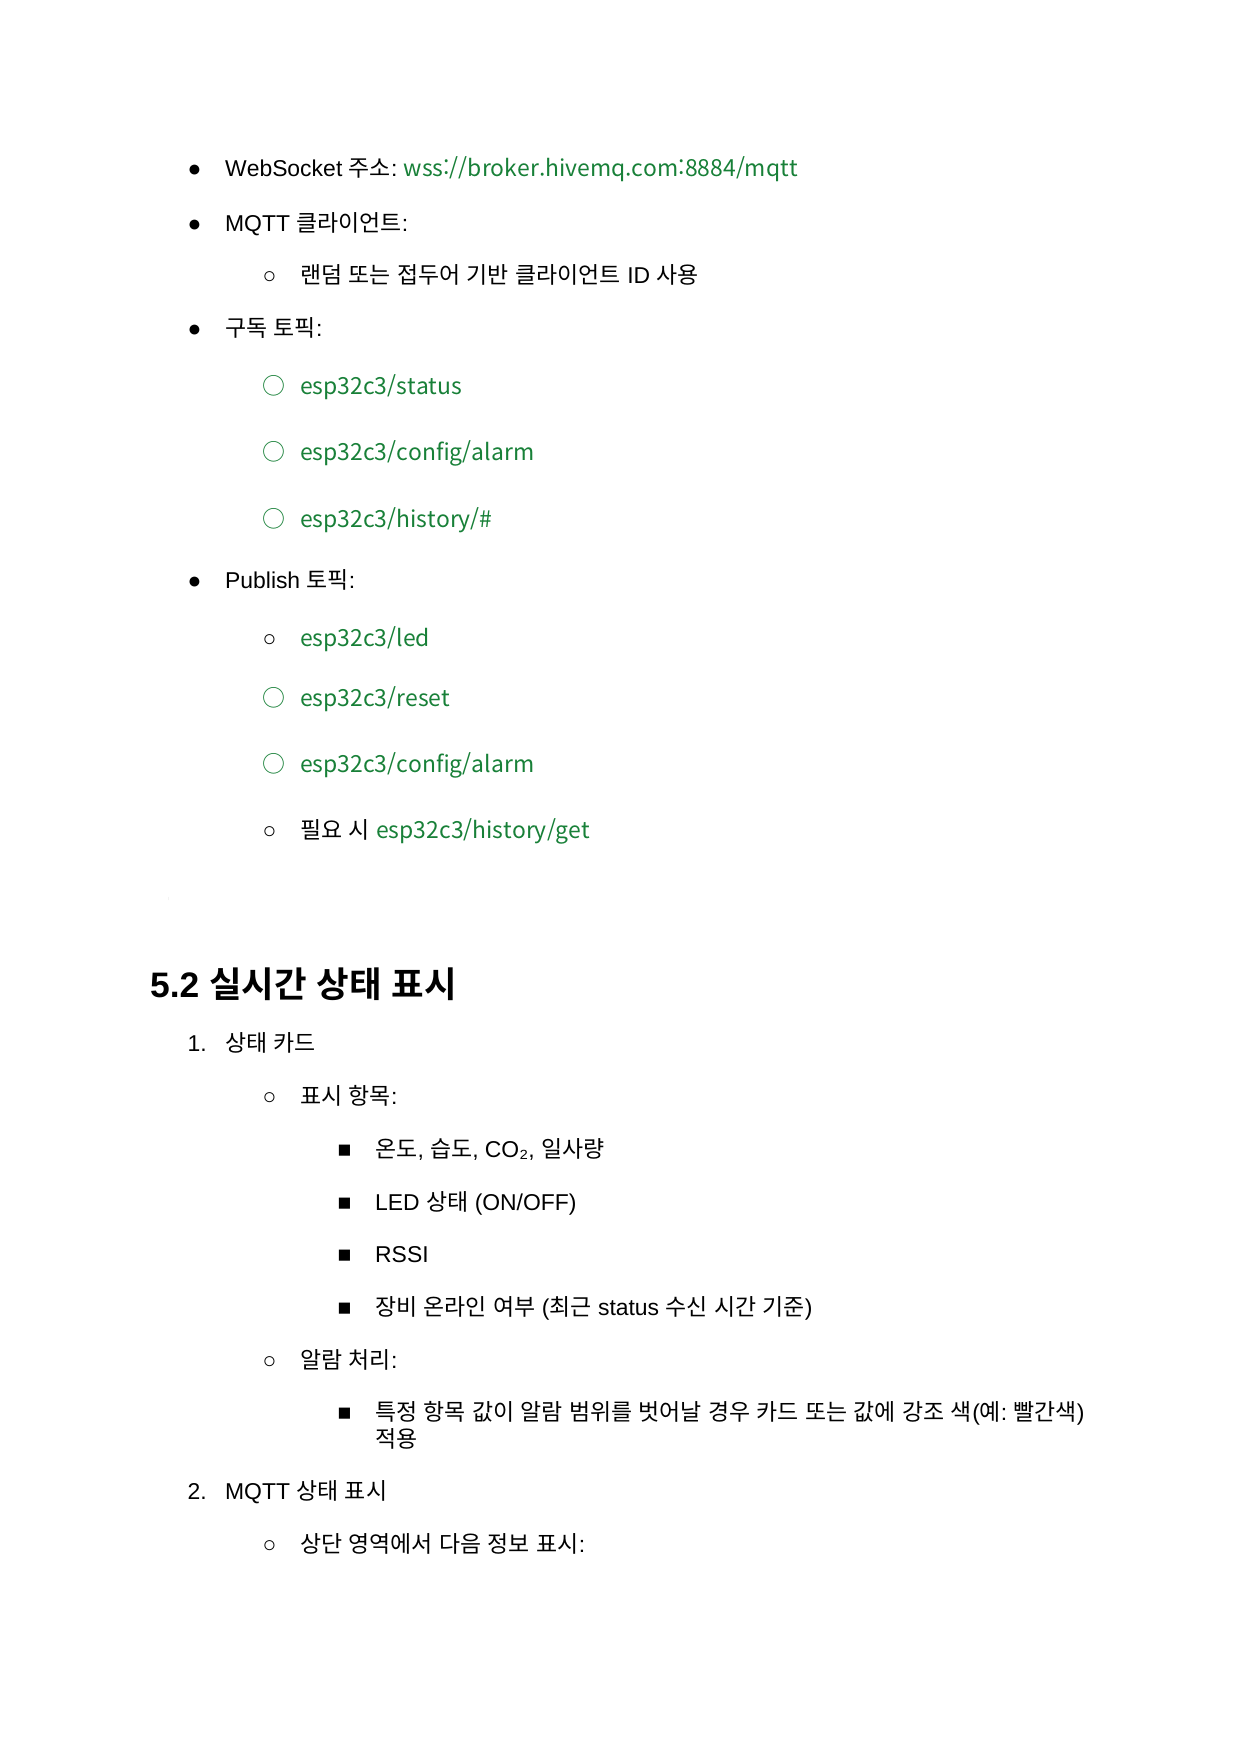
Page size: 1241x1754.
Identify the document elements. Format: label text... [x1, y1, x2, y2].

list 필요 시 esp32c3/history/get [262, 812, 1090, 872]
list 표시 항목: [262, 1083, 1090, 1136]
list WebSocket 주소: wss://broker.hivemq.com:8884/mqtt [187, 150, 1090, 209]
list 알람 처리: [262, 1347, 1090, 1399]
list Publish 토픽: [187, 567, 1090, 620]
list 장비 온라인 여부 (최근 status 수신 시간 기준) [337, 1294, 1090, 1347]
list 상태 카드 [187, 1030, 1090, 1083]
list esp32c3/led [262, 620, 1090, 679]
list esp32c3/history/# [262, 501, 1090, 567]
list 특정 항목 값이 알람 범위를 벗어날 경우 카드 또는 값에 강조 색(예: 빨간색) 적용 [337, 1399, 1090, 1478]
list esp32c3/config/alarm [262, 746, 1090, 812]
list esp32c3/status [262, 368, 1090, 434]
list 상단 영역에서 다음 정보 표시: [262, 1531, 1090, 1584]
list 랜덤 또는 접두어 기반 클라이언트 ID 사용 [262, 262, 1090, 315]
list esp32c3/config/alarm [262, 434, 1090, 501]
list 온도, 습도, CO₂, 일사량 [337, 1136, 1090, 1188]
list esp32c3/reset [262, 679, 1090, 746]
list 구독 토픽: [187, 315, 1090, 368]
list LED 상태 (ON/OFF) [337, 1188, 1090, 1241]
list MQTT 클라이언트: [187, 209, 1090, 262]
subtitle 5.2 실시간 상태 표시 [150, 964, 1090, 1005]
list MQTT 상태 표시 [187, 1478, 1090, 1531]
list RSSI [337, 1241, 1090, 1294]
